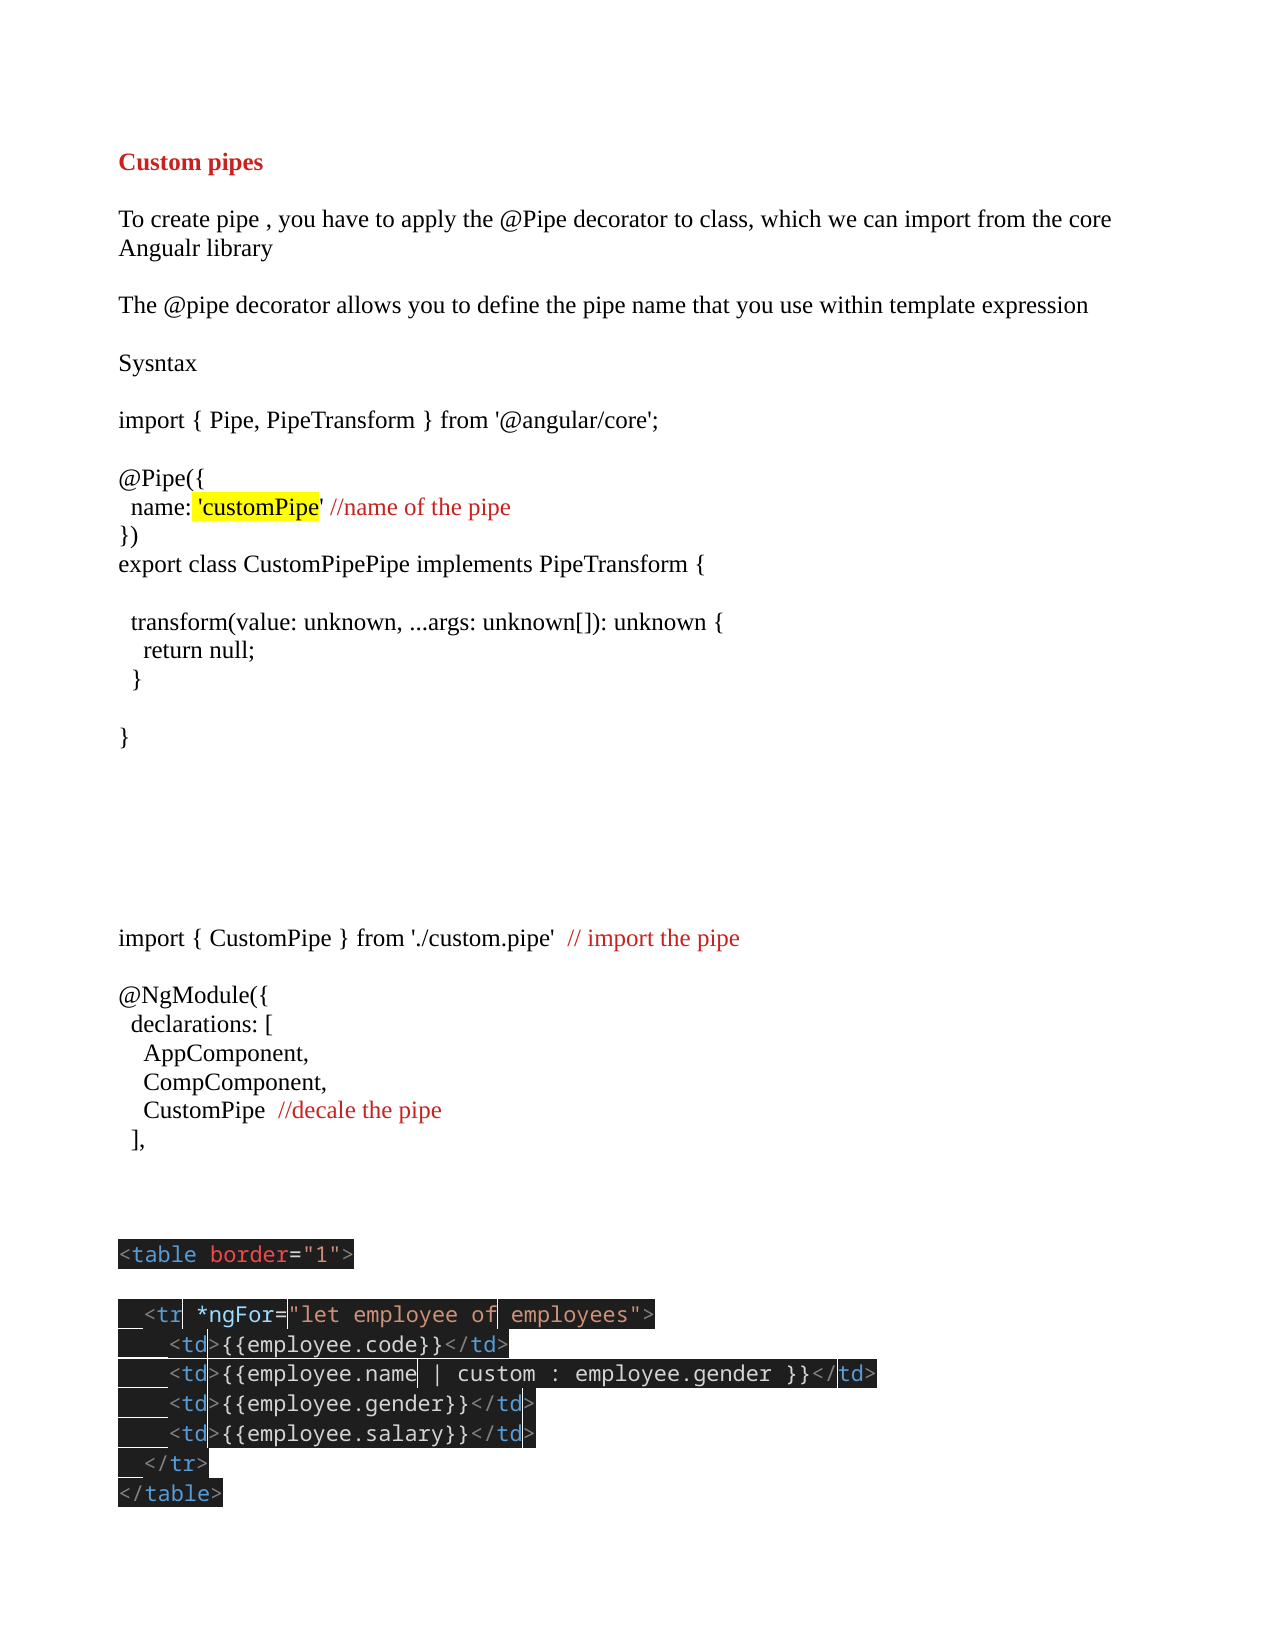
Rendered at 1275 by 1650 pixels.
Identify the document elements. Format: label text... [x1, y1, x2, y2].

text import { Pipe, PipeTransform } from '@angular/core'; [118, 406, 1157, 434]
text return null; [118, 636, 1157, 664]
text ], [118, 1124, 1157, 1153]
text </table> [118, 1478, 1157, 1507]
text To create pipe , you have to apply the @Pipe decorator to class, which we can import from the core Angualr library [118, 204, 1157, 262]
text Custom pipes [118, 147, 1157, 176]
text export class CustomPipePipe implements PipeTransform { [118, 549, 1157, 578]
text <td>{{employee.gender}}</td> [118, 1388, 1157, 1418]
text @NgModule({ [118, 981, 1157, 1009]
text AppComponent, [118, 1038, 1157, 1067]
text } [118, 664, 1157, 693]
text CustomPipe //decale the pipe [118, 1096, 1157, 1124]
text </tr> [118, 1448, 1157, 1478]
text }) [118, 521, 1157, 549]
text <td>{{employee.name | custom : employee.gender }}</td> [118, 1358, 1157, 1388]
text <table border="1"> [118, 1239, 1157, 1269]
text @Pipe({ [118, 463, 1157, 492]
text The @pipe decorator allows you to define the pipe name that you use within template expression [118, 291, 1157, 319]
text transform(value: unknown, ...args: unknown[]): unknown { [118, 607, 1157, 636]
text import { CustomPipe } from './custom.pipe' // import the pipe [118, 923, 1157, 952]
text <tr *ngFor="let employee of employees"> [118, 1299, 1157, 1329]
text <td>{{employee.salary}}</td> [118, 1418, 1157, 1448]
text } [118, 722, 1157, 751]
text CompComponent, [118, 1067, 1157, 1096]
text <td>{{employee.code}}</td> [118, 1329, 1157, 1358]
text Sysntax [118, 348, 1157, 377]
text declarations: [ [118, 1009, 1157, 1038]
text name: 'customPipe' //name of the pipe [118, 492, 1157, 521]
